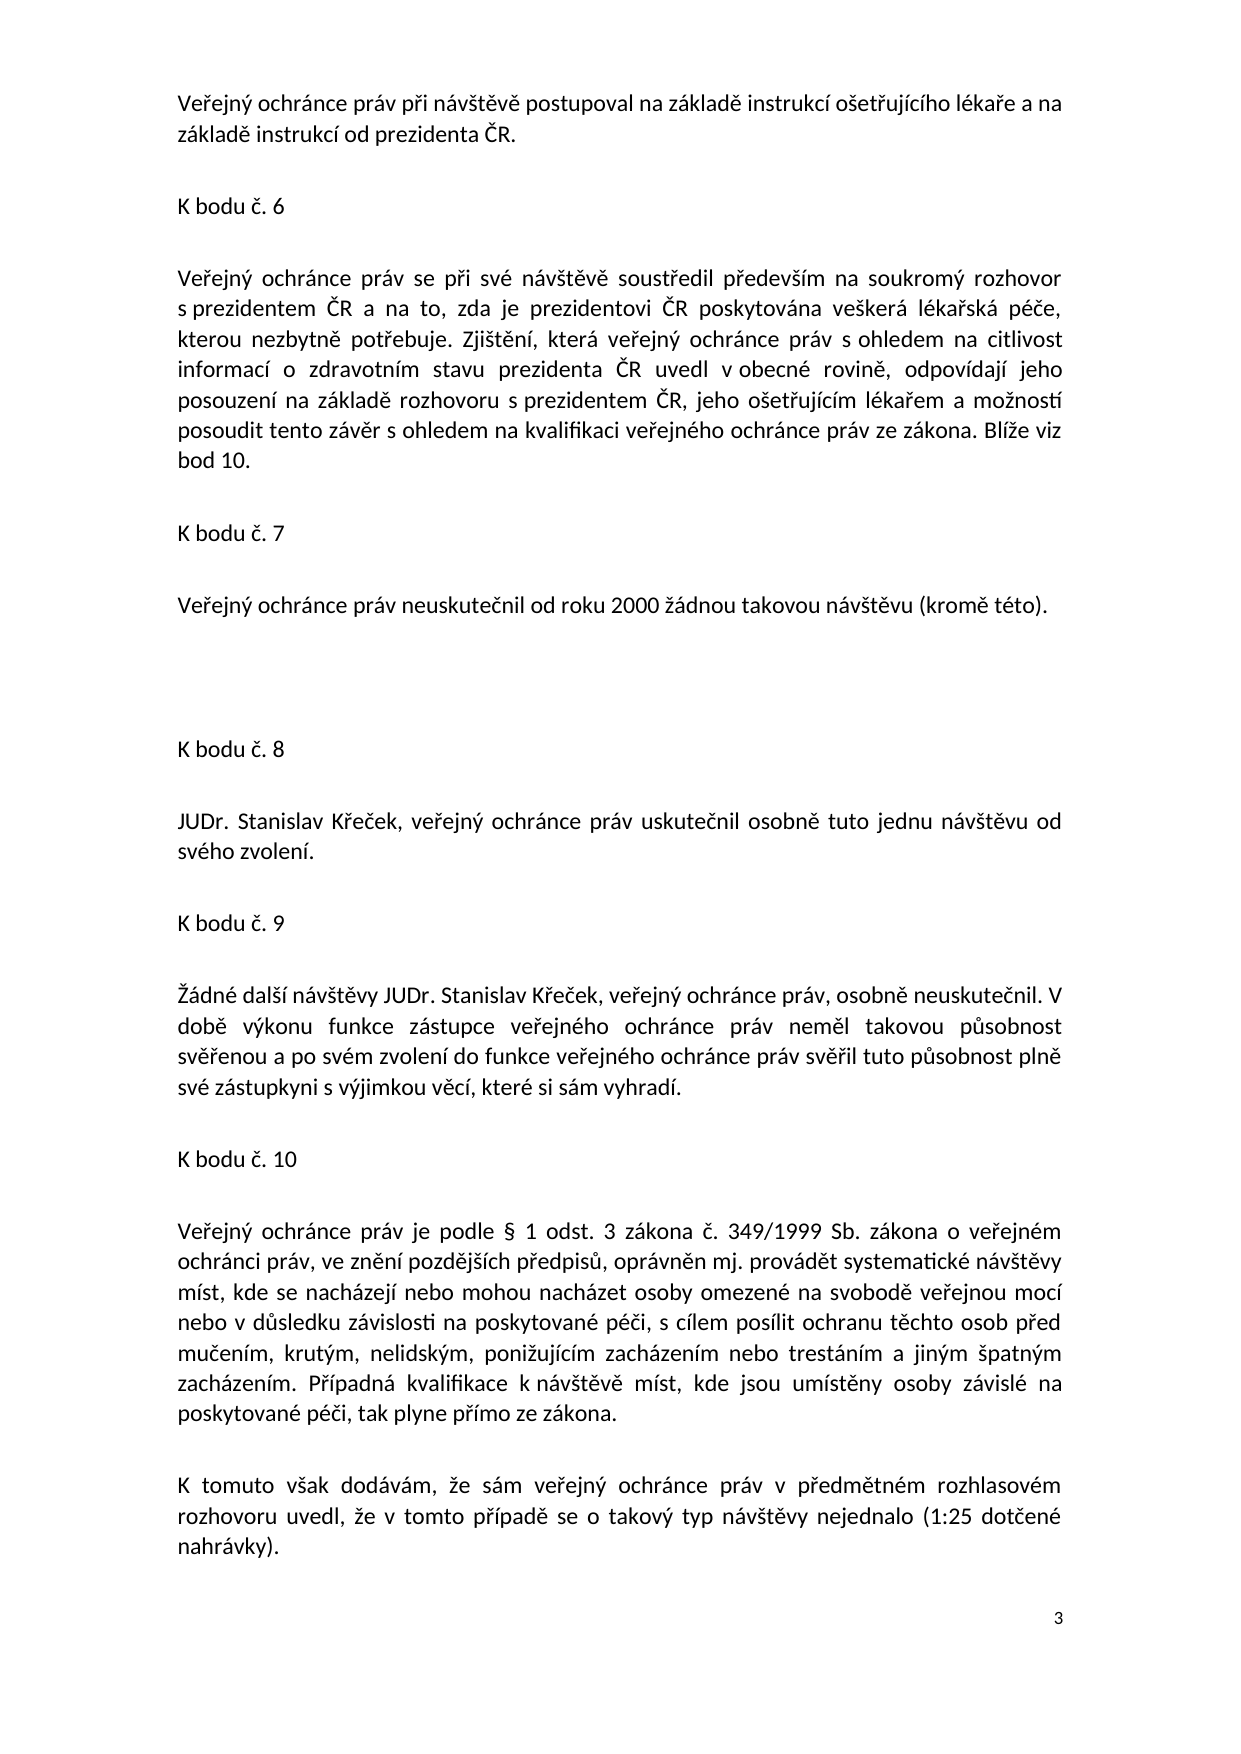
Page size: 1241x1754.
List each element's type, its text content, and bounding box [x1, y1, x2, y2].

text K bodu č. 8 [177, 734, 1063, 763]
text Žádné další návštěvy JUDr. Stanislav Křeček, veřejný ochránce práv, osobně neuskutečnil. V době výkonu funkce zástupce veřejného ochránce práv neměl takovou působnost svěřenou a po svém zvolení do funkce veřejného ochránce práv svěřil tuto působnost plně své zástupkyni s výjimkou věcí, které si sám vyhradí. [177, 981, 1063, 1101]
text Veřejný ochránce práv je podle § 1 odst. 3 zákona č. 349/1999 Sb. zákona o veřejném ochránci práv, ve znění pozdějších předpisů, oprávněn mj. provádět systematické návštěvy míst, kde se nacházejí nebo mohou nacházet osoby omezené na svobodě veřejnou mocí nebo v důsledku závislosti na poskytované péči, s cílem posílit ochranu těchto osob před mučením, krutým, nelidským, ponižujícím zacházením nebo trestáním a jiným špatným zacházením. Případná kvalifikace k návštěvě míst, kde jsou umístěny osoby závislé na poskytované péči, tak plyne přímo ze zákona. [177, 1216, 1063, 1428]
text Veřejný ochránce práv se při své návštěvě soustředil především na soukromý rozhovor s prezidentem ČR a na to, zda je prezidentovi ČR poskytována veškerá lékařská péče, kterou nezbytně potřebuje. Zjištění, která veřejný ochránce práv s ohledem na citlivost informací o zdravotním stavu prezidenta ČR uvedl v obecné rovině, odpovídají jeho posouzení na základě rozhovoru s prezidentem ČR, jeho ošetřujícím lékařem a možností posoudit tento závěr s ohledem na kvalifikaci veřejného ochránce práv ze zákona. Blíže viz bod 10. [177, 263, 1063, 475]
text K bodu č. 6 [177, 191, 1063, 220]
text Veřejný ochránce práv neuskutečnil od roku 2000 žádnou takovou návštěvu (kromě této). [177, 590, 1063, 619]
text K bodu č. 9 [177, 908, 1063, 938]
text K tomuto však dodávám, že sám veřejný ochránce práv v předmětném rozhlasovém rozhovoru uvedl, že v tomto případě se o takový typ návštěvy nejednalo (1:25 dotčené nahrávky). [177, 1471, 1063, 1561]
text JUDr. Stanislav Křeček, veřejný ochránce práv uskutečnil osobně tuto jednu návštěvu od svého zvolení. [177, 806, 1063, 866]
text K bodu č. 10 [177, 1144, 1063, 1173]
text K bodu č. 7 [177, 518, 1063, 547]
text Veřejný ochránce práv při návštěvě postupoval na základě instrukcí ošetřujícího lékaře a na základě instrukcí od prezidenta ČR. [177, 88, 1063, 148]
